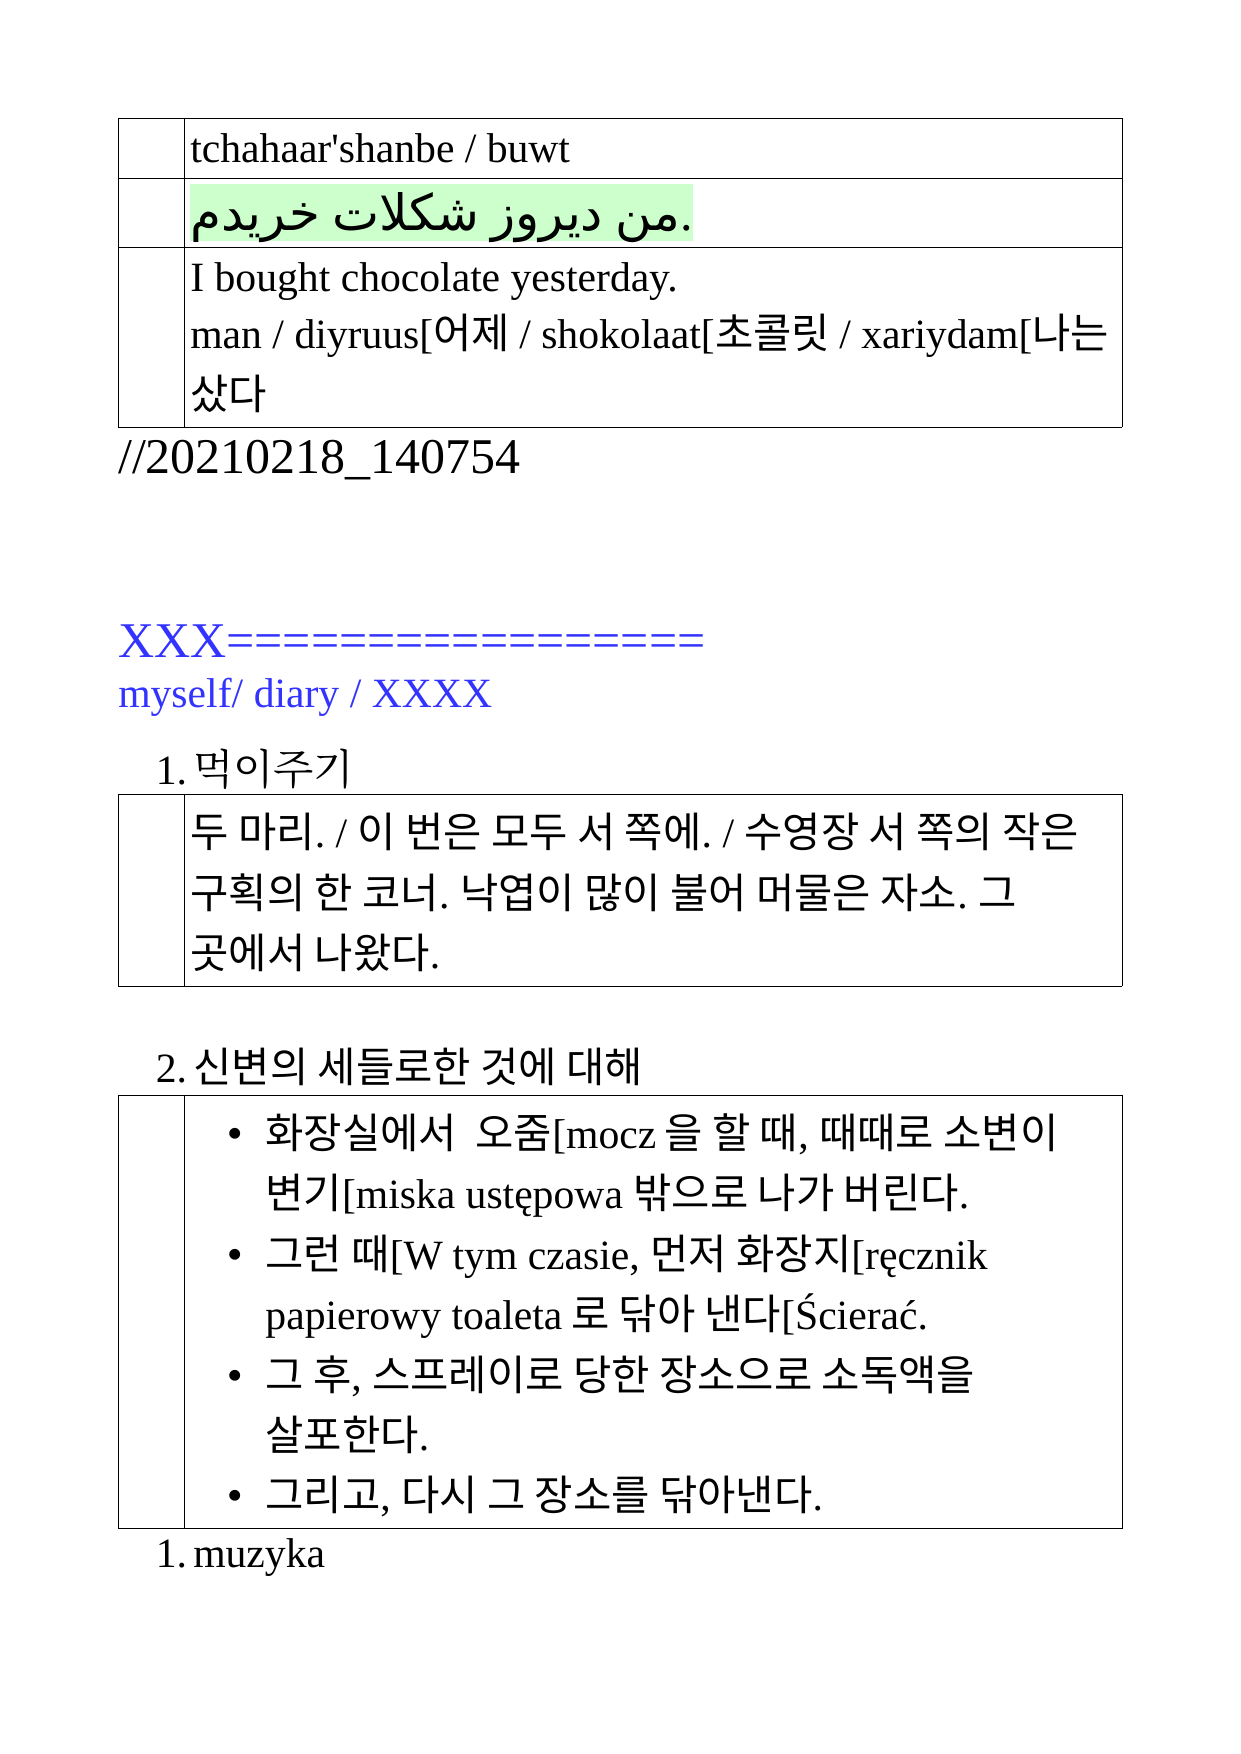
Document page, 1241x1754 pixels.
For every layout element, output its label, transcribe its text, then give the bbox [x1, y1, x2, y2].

table_cell tchahaar'shanbe / buwt [185, 119, 1122, 178]
list muzyka [156, 1529, 1122, 1576]
text //20210218_140754 [118, 428, 1122, 484]
table_cell I bought chocolate yesterday. man / diyruus[어제 / shokolaat[초콜릿 / xariydam[나는 샀다 [185, 248, 1122, 427]
table_cell [119, 179, 184, 247]
table_header [119, 795, 184, 986]
table_header 두 마리. / 이 번은 모두 서 쪽에. / 수영장 서 쪽의 작은 구획의 한 코너. 낙엽이 많이 불어 머물은 자소. 그 곳에서 나왔다. [185, 795, 1122, 986]
list 신변의 세들로한 것에 대해 [156, 1034, 1122, 1094]
list 먹이주기 [156, 746, 1122, 794]
table_header 화장실에서 오줌[mocz을 할 때, 때때로 소변이 변기[miska ustępowa 밖으로 나가 버린다. 그런 때[W tym czasie, 먼저 화장지[ręcznik papierowy toaleta로 닦아 낸다[Ścierać. 그 후, 스프레이로 당한 장소으로 소독액을 살포한다. 그리고, 다시 그 장소를 닦아낸다. [185, 1096, 1122, 1528]
text myself/ diary / XXXX [118, 668, 1122, 716]
table_cell من دیروز شکلات خریدم. [185, 179, 1122, 247]
table_header [119, 1096, 184, 1528]
table_cell [119, 248, 184, 427]
text XXX================= [118, 611, 1122, 668]
table_cell [119, 119, 184, 178]
